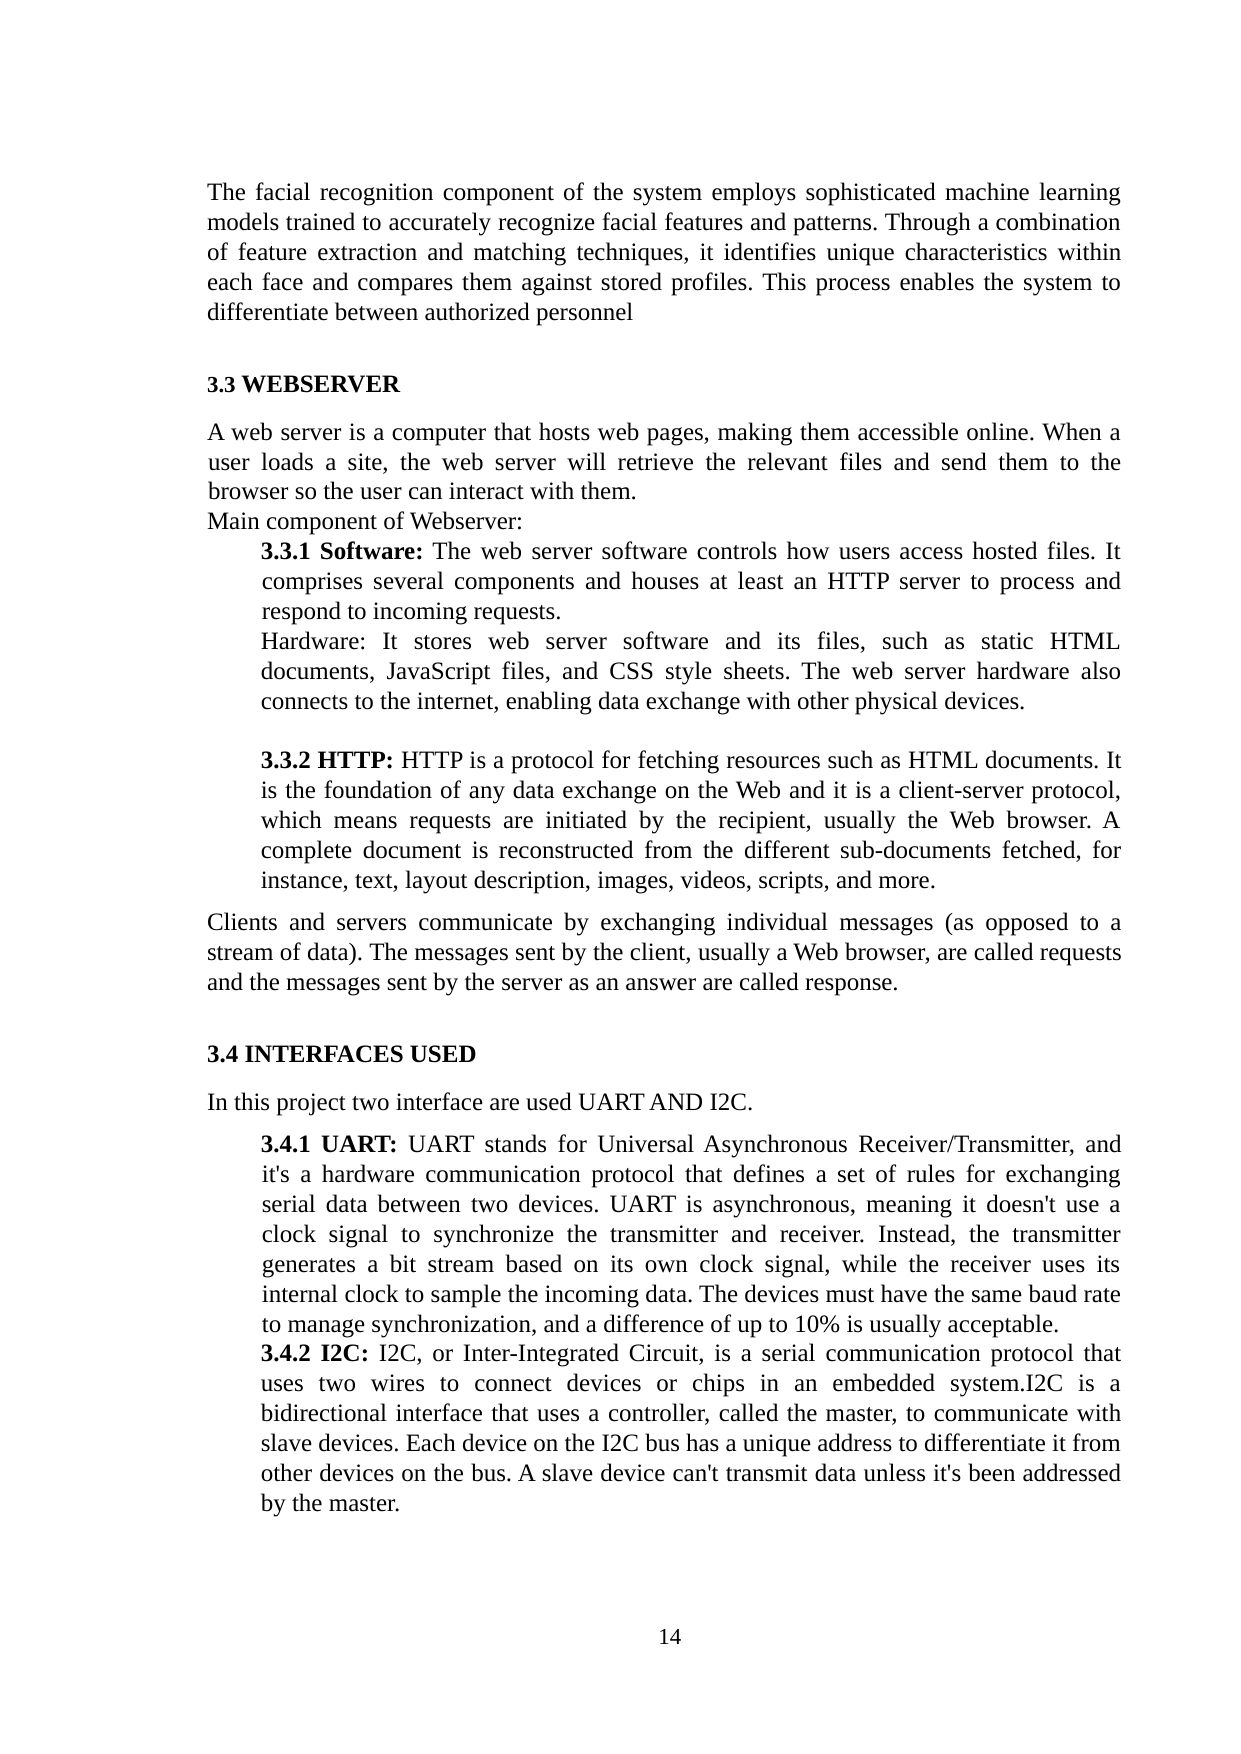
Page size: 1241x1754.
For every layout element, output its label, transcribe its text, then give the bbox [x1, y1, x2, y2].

text In this project two interface are used UART AND I2C. [207, 1087, 1122, 1116]
text Hardware: It stores web server software and its files, such as static HTML documents, JavaScript files, and CSS style sheets. The web server hardware also connects to the internet, enabling data exchange with other physical devices. [261, 626, 1122, 714]
text 3.4.1 UART: UART stands for Universal Asynchronous Receiver/Transmitter, and it's a hardware communication protocol that defines a set of rules for exchanging serial data between two devices. UART is asynchronous, meaning it doesn't use a clock signal to synchronize the transmitter and receiver. Instead, the transmitter generates a bit stream based on its own clock signal, while the receiver uses its internal clock to sample the incoming data. The devices must have the same baud rate to manage synchronization, and a difference of up to 10% is usually acceptable. [261, 1129, 1122, 1337]
text 3.4.2 I2C: I2C, or Inter-Integrated Circuit, is a serial communication protocol that uses two wires to connect devices or chips in an embedded system.I2C is a bidirectional interface that uses a controller, called the master, to communicate with slave devices. Each device on the I2C bus has a unique address to differentiate it from other devices on the bus. A slave device can't transmit data unless it's been addressed by the master. [261, 1338, 1122, 1517]
text A web server is a computer that hosts web pages, making them accessible online. When a user loads a site, the web server will retrieve the relevant files and send them to the browser so the user can interact with them. [207, 417, 1122, 505]
text Main component of Webserver: [207, 506, 1122, 535]
text 3.4 INTERFACES USED [207, 1039, 1122, 1068]
text 3.3 WEBSERVER [207, 369, 1122, 398]
text 3.3.1 Software: The web server software controls how users access hosted files. It comprises several components and houses at least an HTTP server to process and respond to incoming requests. [261, 536, 1122, 625]
text 3.3.2 HTTP: HTTP is a protocol for fetching resources such as HTML documents. It is the foundation of any data exchange on the Web and it is a client-server protocol, which means requests are initiated by the recipient, usually the Web browser. A complete document is reconstructed from the different sub-documents fetched, for instance, text, layout description, images, videos, scripts, and more. [261, 746, 1122, 894]
text Clients and servers communicate by exchanging individual messages (as opposed to a stream of data). The messages sent by the client, usually a Web browser, are called requests and the messages sent by the server as an answer are called response. [207, 907, 1122, 996]
text The facial recognition component of the system employs sophisticated machine learning models trained to accurately recognize facial features and patterns. Through a combination of feature extraction and matching techniques, it identifies unique characteristics within each face and compares them against stored profiles. This process enables the system to differentiate between authorized personnel [207, 177, 1122, 326]
